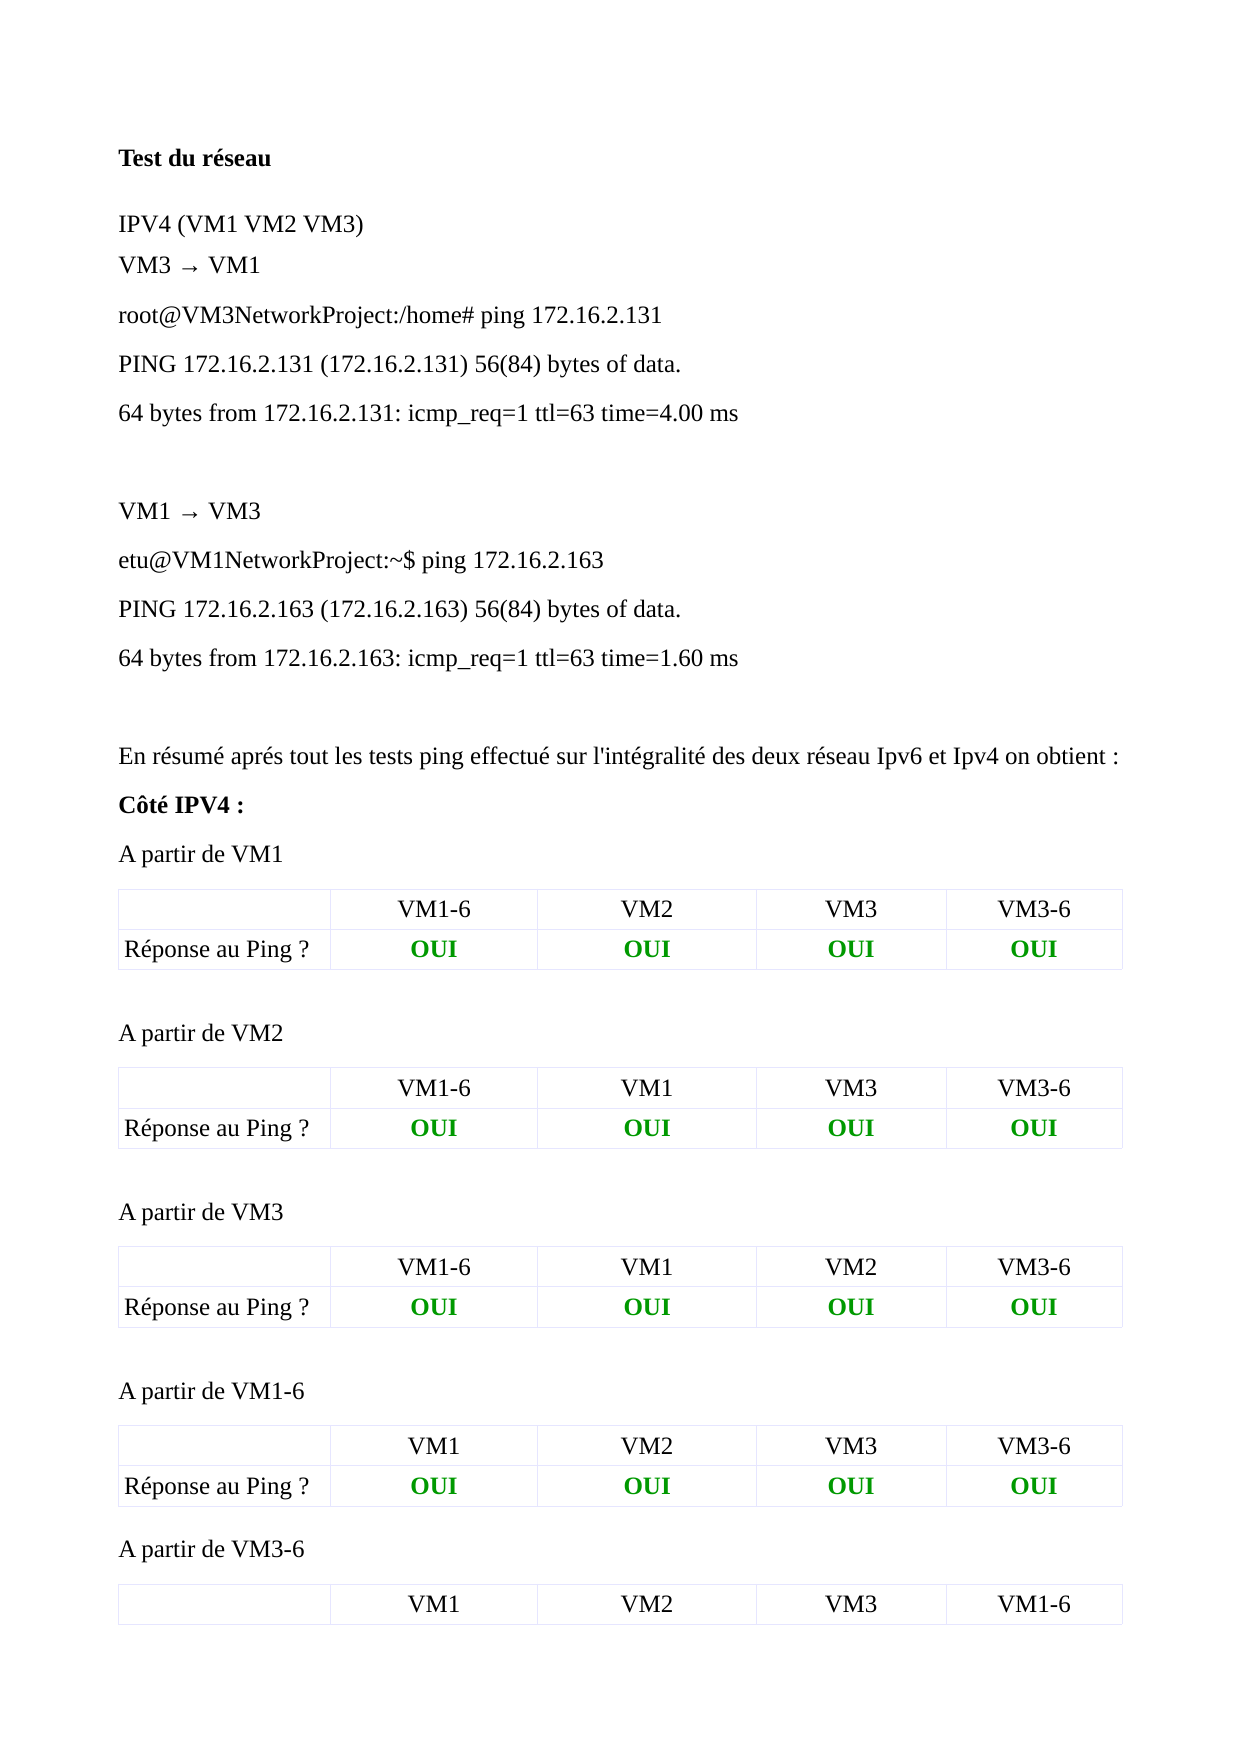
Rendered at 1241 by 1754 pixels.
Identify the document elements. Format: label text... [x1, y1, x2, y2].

subtitle IPV4 (VM1 VM2 VM3) [118, 209, 1122, 238]
table_header VM1 [331, 1426, 537, 1465]
table_header VM1-6 [331, 1068, 537, 1108]
text PING 172.16.2.163 (172.16.2.163) 56(84) bytes of data. [118, 594, 1122, 623]
table_cell OUI [757, 1466, 946, 1506]
table_cell Réponse au Ping ? [119, 930, 330, 969]
table_header VM1 [538, 1247, 756, 1286]
table_header [119, 890, 330, 929]
table_header [119, 1585, 330, 1624]
table_header VM1-6 [947, 1585, 1122, 1624]
table_cell OUI [331, 930, 537, 969]
table_header [119, 1247, 330, 1286]
table_header VM1-6 [331, 1247, 537, 1286]
table_header VM3-6 [947, 890, 1122, 929]
table_cell OUI [947, 1287, 1122, 1327]
text PING 172.16.2.131 (172.16.2.131) 56(84) bytes of data. [118, 349, 1122, 377]
text etu@VM1NetworkProject:~$ ping 172.16.2.163 [118, 545, 1122, 574]
table_cell OUI [538, 1109, 756, 1148]
table_cell OUI [331, 1287, 537, 1327]
table_cell OUI [757, 1287, 946, 1327]
table_cell OUI [331, 1466, 537, 1506]
table_header [119, 1068, 330, 1108]
table_header VM2 [538, 890, 756, 929]
table_cell OUI [538, 1287, 756, 1327]
table_cell OUI [947, 1466, 1122, 1506]
table_header VM3 [757, 1068, 946, 1108]
table_header VM2 [538, 1426, 756, 1465]
table_cell Réponse au Ping ? [119, 1466, 330, 1506]
table_cell OUI [947, 930, 1122, 969]
text A partir de VM3 [118, 1197, 1122, 1226]
table_header VM1 [538, 1068, 756, 1108]
text root@VM3NetworkProject:/home# ping 172.16.2.131 [118, 300, 1122, 328]
table_header VM3-6 [947, 1068, 1122, 1108]
subtitle Test du réseau [118, 143, 1122, 172]
text Côté IPV4 : [118, 790, 1122, 819]
text A partir de VM2 [118, 1018, 1122, 1047]
table_cell OUI [538, 1466, 756, 1506]
table_cell Réponse au Ping ? [119, 1287, 330, 1327]
text En résumé aprés tout les tests ping effectué sur l'intégralité des deux réseau Ipv6 et Ipv4 on obtient : [118, 741, 1122, 770]
text 64 bytes from 172.16.2.163: icmp_req=1 ttl=63 time=1.60 ms [118, 643, 1122, 672]
table_header VM3 [757, 1426, 946, 1465]
table_header VM3-6 [947, 1247, 1122, 1286]
table_header VM2 [757, 1247, 946, 1286]
table_header VM1 [331, 1585, 537, 1624]
table_cell OUI [947, 1109, 1122, 1148]
text VM3 → VM1 [118, 251, 1122, 279]
table_header VM3 [757, 890, 946, 929]
table_cell OUI [757, 1109, 946, 1148]
table_cell OUI [757, 930, 946, 969]
text A partir de VM3-6 [118, 1534, 1122, 1563]
text A partir de VM1-6 [118, 1376, 1122, 1405]
text VM1 → VM3 [118, 496, 1122, 525]
table_header VM1-6 [331, 890, 537, 929]
text 64 bytes from 172.16.2.131: icmp_req=1 ttl=63 time=4.00 ms [118, 398, 1122, 427]
table_cell Réponse au Ping ? [119, 1109, 330, 1148]
table_cell OUI [331, 1109, 537, 1148]
text A partir de VM1 [118, 839, 1122, 868]
table_header [119, 1426, 330, 1465]
table_header VM2 [538, 1585, 756, 1624]
table_header VM3 [757, 1585, 946, 1624]
table_header VM3-6 [947, 1426, 1122, 1465]
table_cell OUI [538, 930, 756, 969]
